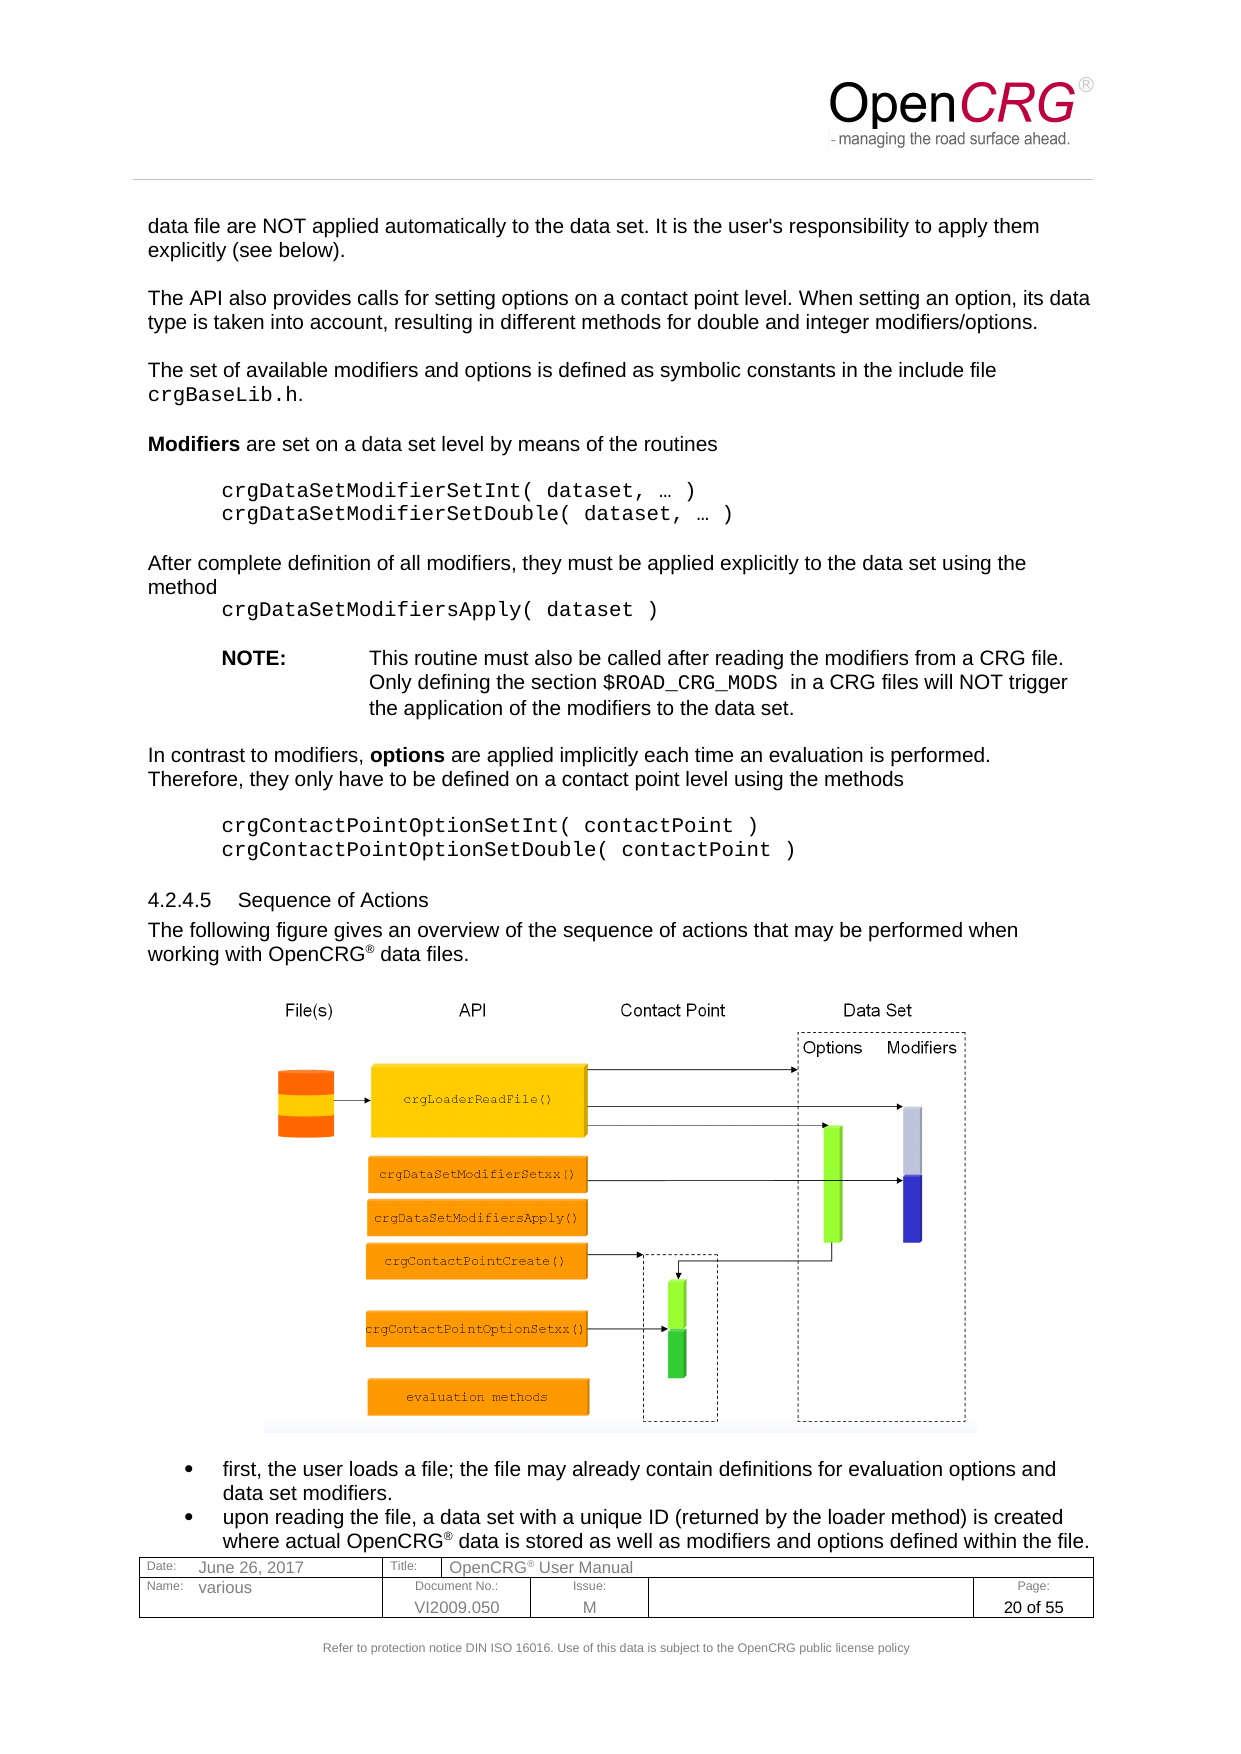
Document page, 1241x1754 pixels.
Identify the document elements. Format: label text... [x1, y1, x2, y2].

text In contrast to modifiers, options are applied implicitly each time an evaluation is performed. Therefore, they only have to be defined on a contact point level using the methods [148, 743, 1093, 791]
text crgDataSetModifierSetDouble( dataset, … ) [221, 503, 1093, 527]
text crgContactPointOptionSetInt( contactPoint ) [221, 815, 1093, 839]
text crgDataSetModifierSetInt( dataset, … ) [221, 480, 1093, 503]
text The API also provides calls for setting options on a contact point level. When setting an option, its data type is taken into account, resulting in different methods for double and integer modifiers/options. [148, 286, 1093, 334]
text The following figure gives an overview of the sequence of actions that may be performed when working with OpenCRG® data files. [148, 918, 1093, 966]
text After complete definition of all modifiers, they must be applied explicitly to the data set using the method [148, 551, 1093, 599]
picture [263, 989, 977, 1433]
text data file are NOT applied automatically to the data set. It is the user's responsibility to apply them explicitly (see below). [148, 214, 1093, 262]
list first, the user loads a file; the file may already contain definitions for evaluation options and data set modifiers. [185, 1457, 1093, 1505]
text The set of available modifiers and options is defined as symbolic constants in the include file crgBaseLib.h. [148, 358, 1093, 408]
text NOTE: This routine must also be called after reading the modifiers from a CRG file. Only defining the section $ROAD_CRG_MODS in a CRG files will NOT trigger the application of the modifiers to the data set. [221, 646, 1093, 720]
list upon reading the file, a data set with a unique ID (returned by the loader method) is created where actual OpenCRG® data is stored as well as modifiers and options defined within the file. [185, 1505, 1093, 1553]
text crgDataSetModifiersApply( dataset ) [221, 599, 1093, 622]
subtitle Sequence of Actions [148, 887, 1093, 911]
text Modifiers are set on a data set level by means of the routines [148, 432, 1093, 456]
text crgContactPointOptionSetDouble( contactPoint ) [221, 839, 1093, 862]
picture [828, 73, 1096, 150]
